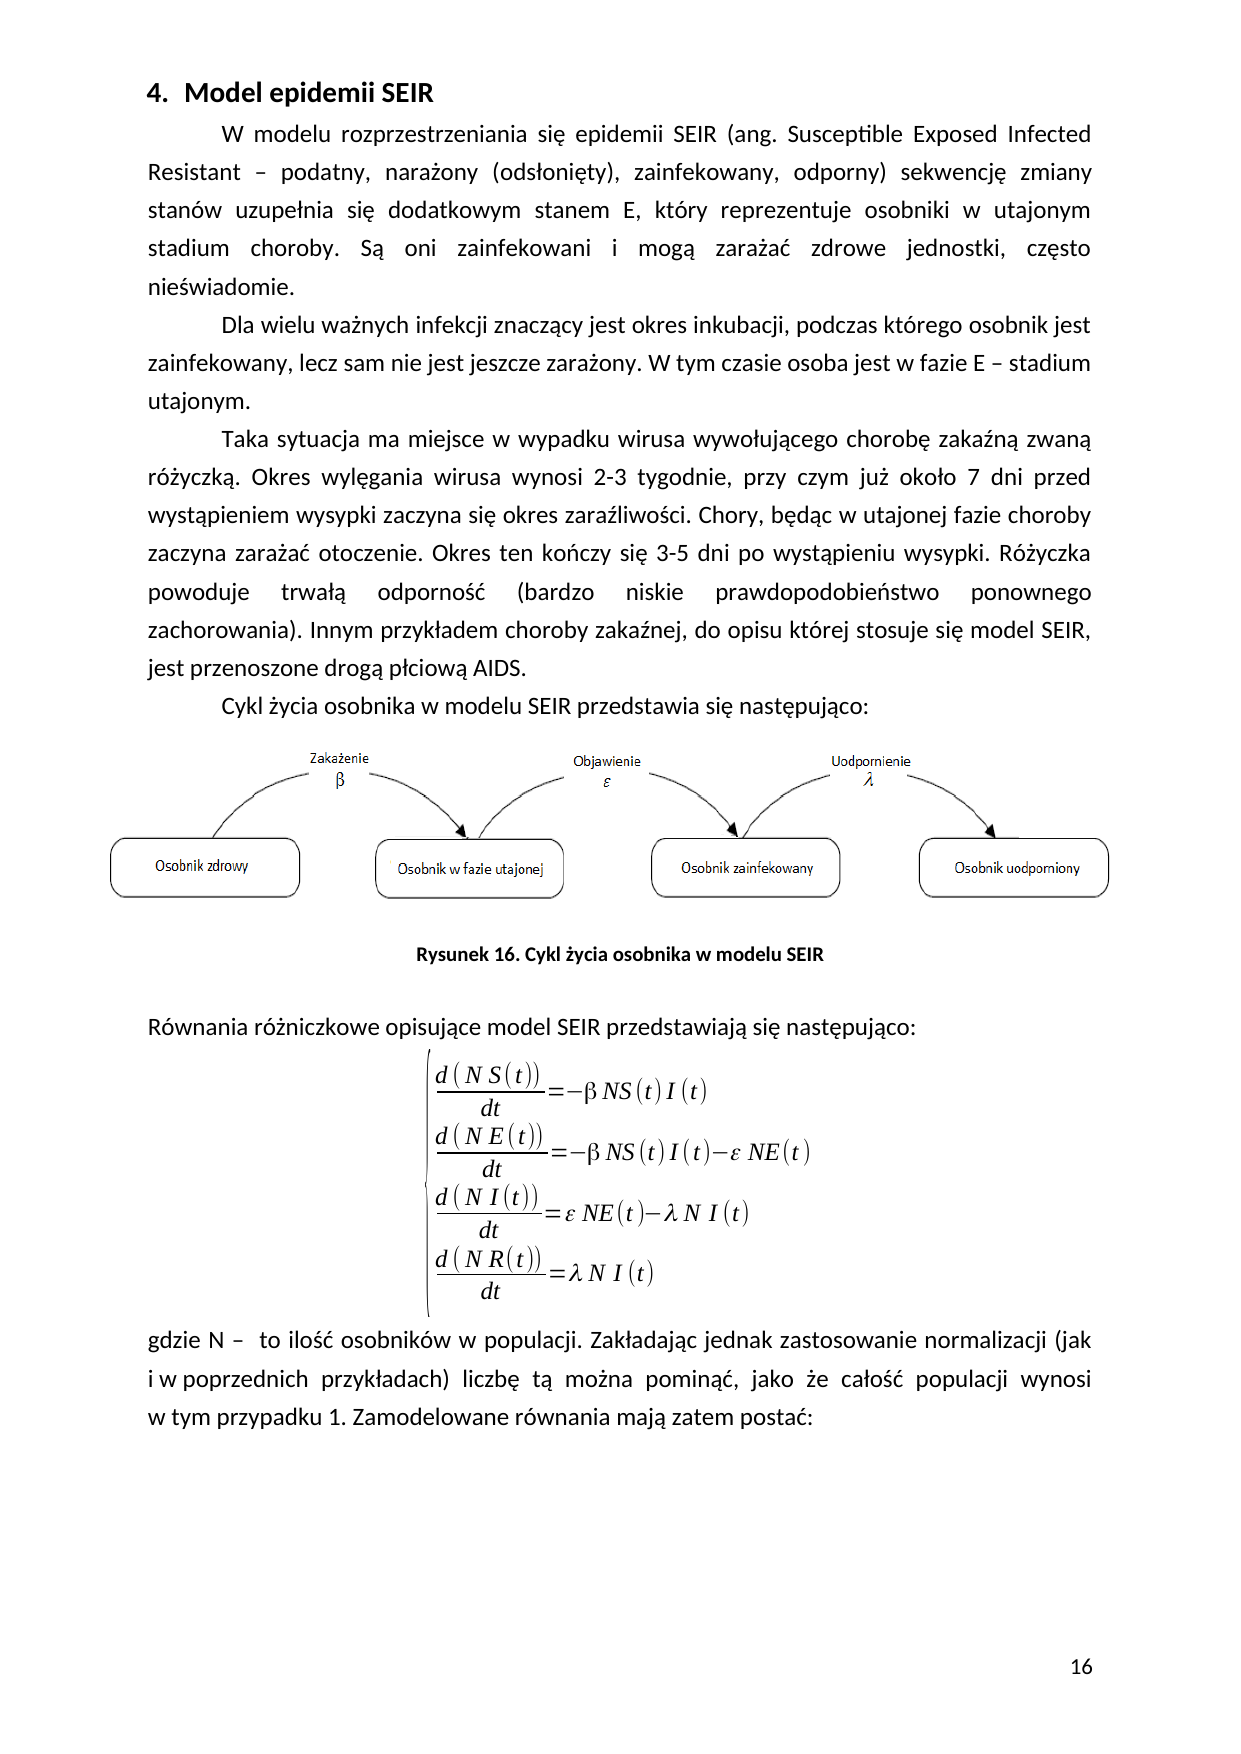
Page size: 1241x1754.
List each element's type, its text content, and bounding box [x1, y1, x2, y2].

text Taka sytuacja ma miejsce w wypadku wirusa wywołującego chorobę zakaźną zwaną różyczką. Okres wylęgania wirusa wynosi 2-3 tygodnie, przy czym już około 7 dni przed wystąpieniem wysypki zaczyna się okres zaraźliwości. Chory, będąc w utajonej fazie choroby zaczyna zarażać otoczenie. Okres ten kończy się 3-5 dni po wystąpieniu wysypki. Różyczka powoduje trwałą odporność (bardzo niskie prawdopodobieństwo ponownego zachorowania). Innym przykładem choroby zakaźnej, do opisu której stosuje się model SEIR, jest przenoszone drogą płciową AIDS. [148, 423, 1093, 682]
list Model epidemii SEIR [146, 74, 1093, 109]
text W modelu rozprzestrzeniania się epidemii SEIR (ang. Susceptible Exposed Infected Resistant – podatny, narażony (odsłonięty), zainfekowany, odporny) sekwencję zmiany stanów uzupełnia się dodatkowym stanem E, który reprezentuje osobniki w utajonym stadium choroby. Są oni zainfekowani i mogą zarażać zdrowe jednostki, często nieświadomie. [148, 118, 1093, 301]
text Rysunek 16. Cykl życia osobnika w modelu SEIR [148, 935, 1093, 966]
picture [99, 728, 1141, 935]
text Równania różniczkowe opisujące model SEIR przedstawiają się następująco: [148, 1011, 1093, 1041]
text Cykl życia osobnika w modelu SEIR przedstawia się następująco: [148, 690, 1093, 721]
text gdzie N – to ilość osobników w populacji. Zakładając jednak zastosowanie normalizacji (jak i w poprzednich przykładach) liczbę tą można pominąć, jako że całość populacji wynosi w tym przypadku 1. Zamodelowane równania mają zatem postać: [148, 1324, 1093, 1431]
text Dla wielu ważnych infekcji znaczący jest okres inkubacji, podczas którego osobnik jest zainfekowany, lecz sam nie jest jeszcze zarażony. W tym czasie osoba jest w fazie E – stadium utajonym. [148, 309, 1093, 416]
